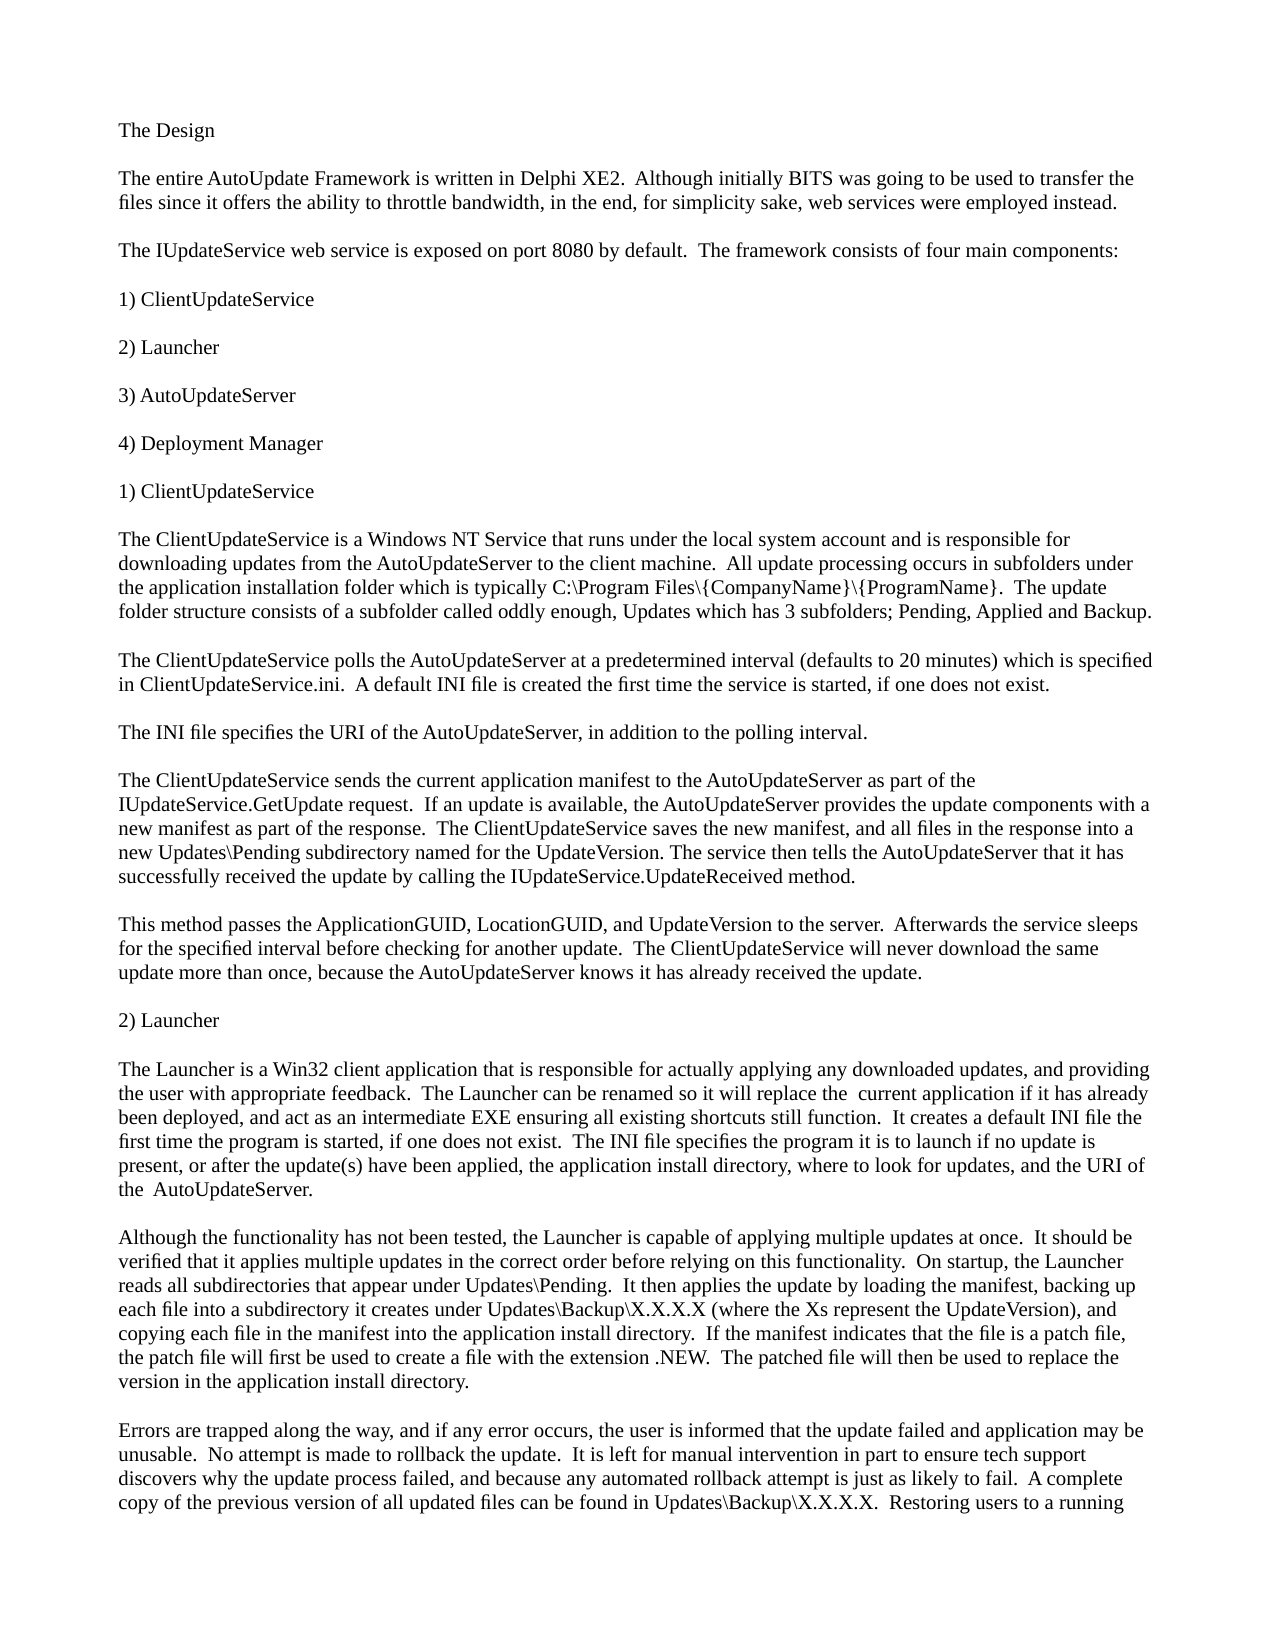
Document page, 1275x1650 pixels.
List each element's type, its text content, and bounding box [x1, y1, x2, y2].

text The Launcher is a Win32 client application that is responsible for actually applying any downloaded updates, and providing the user with appropriate feedback. The Launcher can be renamed so it will replace the current application if it has already been deployed, and act as an intermediate EXE ensuring all existing shortcuts still function. It creates a default INI ﬁle the ﬁrst time the program is started, if one does not exist. The INI ﬁle speciﬁes the program it is to launch if no update is present, or after the update(s) have been applied, the application install directory, where to look for updates, and the URI of the AutoUpdateServer. [118, 1057, 1157, 1201]
text Errors are trapped along the way, and if any error occurs, the user is informed that the update failed and application may be unusable. No attempt is made to rollback the update. It is left for manual intervention in part to ensure tech support discovers why the update process failed, and because any automated rollback attempt is just as likely to fail. A complete copy of the previous version of all updated ﬁles can be found in Updates\Backup\X.X.X.X. Restoring users to a running [118, 1417, 1157, 1514]
text The IUpdateService web service is exposed on port 8080 by default. The framework consists of four main components: [118, 238, 1157, 262]
text The ClientUpdateService sends the current application manifest to the AutoUpdateServer as part of the IUpdateService.GetUpdate request. If an update is available, the AutoUpdateServer provides the update components with a new manifest as part of the response. The ClientUpdateService saves the new manifest, and all ﬁles in the response into a new Updates\Pending subdirectory named for the UpdateVersion. The service then tells the AutoUpdateServer that it has successfully received the update by calling the IUpdateService.UpdateReceived method. [118, 768, 1157, 888]
text 4) Deployment Manager [118, 431, 1157, 455]
text 1) ClientUpdateService [118, 479, 1157, 503]
text 3) AutoUpdateServer [118, 383, 1157, 407]
text 2) Launcher [118, 335, 1157, 359]
text Although the functionality has not been tested, the Launcher is capable of applying multiple updates at once. It should be veriﬁed that it applies multiple updates in the correct order before relying on this functionality. On startup, the Launcher reads all subdirectories that appear under Updates\Pending. It then applies the update by loading the manifest, backing up each ﬁle into a subdirectory it creates under Updates\Backup\X.X.X.X (where the Xs represent the UpdateVersion), and copying each ﬁle in the manifest into the application install directory. If the manifest indicates that the ﬁle is a patch ﬁle, the patch ﬁle will ﬁrst be used to create a ﬁle with the extension .NEW. The patched ﬁle will then be used to replace the version in the application install directory. [118, 1225, 1157, 1393]
text The ClientUpdateService is a Windows NT Service that runs under the local system account and is responsible for downloading updates from the AutoUpdateServer to the client machine. All update processing occurs in subfolders under the application installation folder which is typically C:\Program Files\{CompanyName}\{ProgramName}. The update folder structure consists of a subfolder called oddly enough, Updates which has 3 subfolders; Pending, Applied and Backup. [118, 527, 1157, 623]
text The ClientUpdateService polls the AutoUpdateServer at a predetermined interval (defaults to 20 minutes) which is speciﬁed in ClientUpdateService.ini. A default INI ﬁle is created the ﬁrst time the service is started, if one does not exist. [118, 647, 1157, 696]
text The entire AutoUpdate Framework is written in Delphi XE2. Although initially BITS was going to be used to transfer the ﬁles since it offers the ability to throttle bandwidth, in the end, for simplicity sake, web services were employed instead. [118, 166, 1157, 214]
text 2) Launcher [118, 1008, 1157, 1032]
text The Design [118, 118, 1157, 142]
text This method passes the ApplicationGUID, LocationGUID, and UpdateVersion to the server. Afterwards the service sleeps for the speciﬁed interval before checking for another update. The ClientUpdateService will never download the same update more than once, because the AutoUpdateServer knows it has already received the update. [118, 912, 1157, 984]
text 1) ClientUpdateService [118, 287, 1157, 311]
text The INI ﬁle speciﬁes the URI of the AutoUpdateServer, in addition to the polling interval. [118, 720, 1157, 744]
